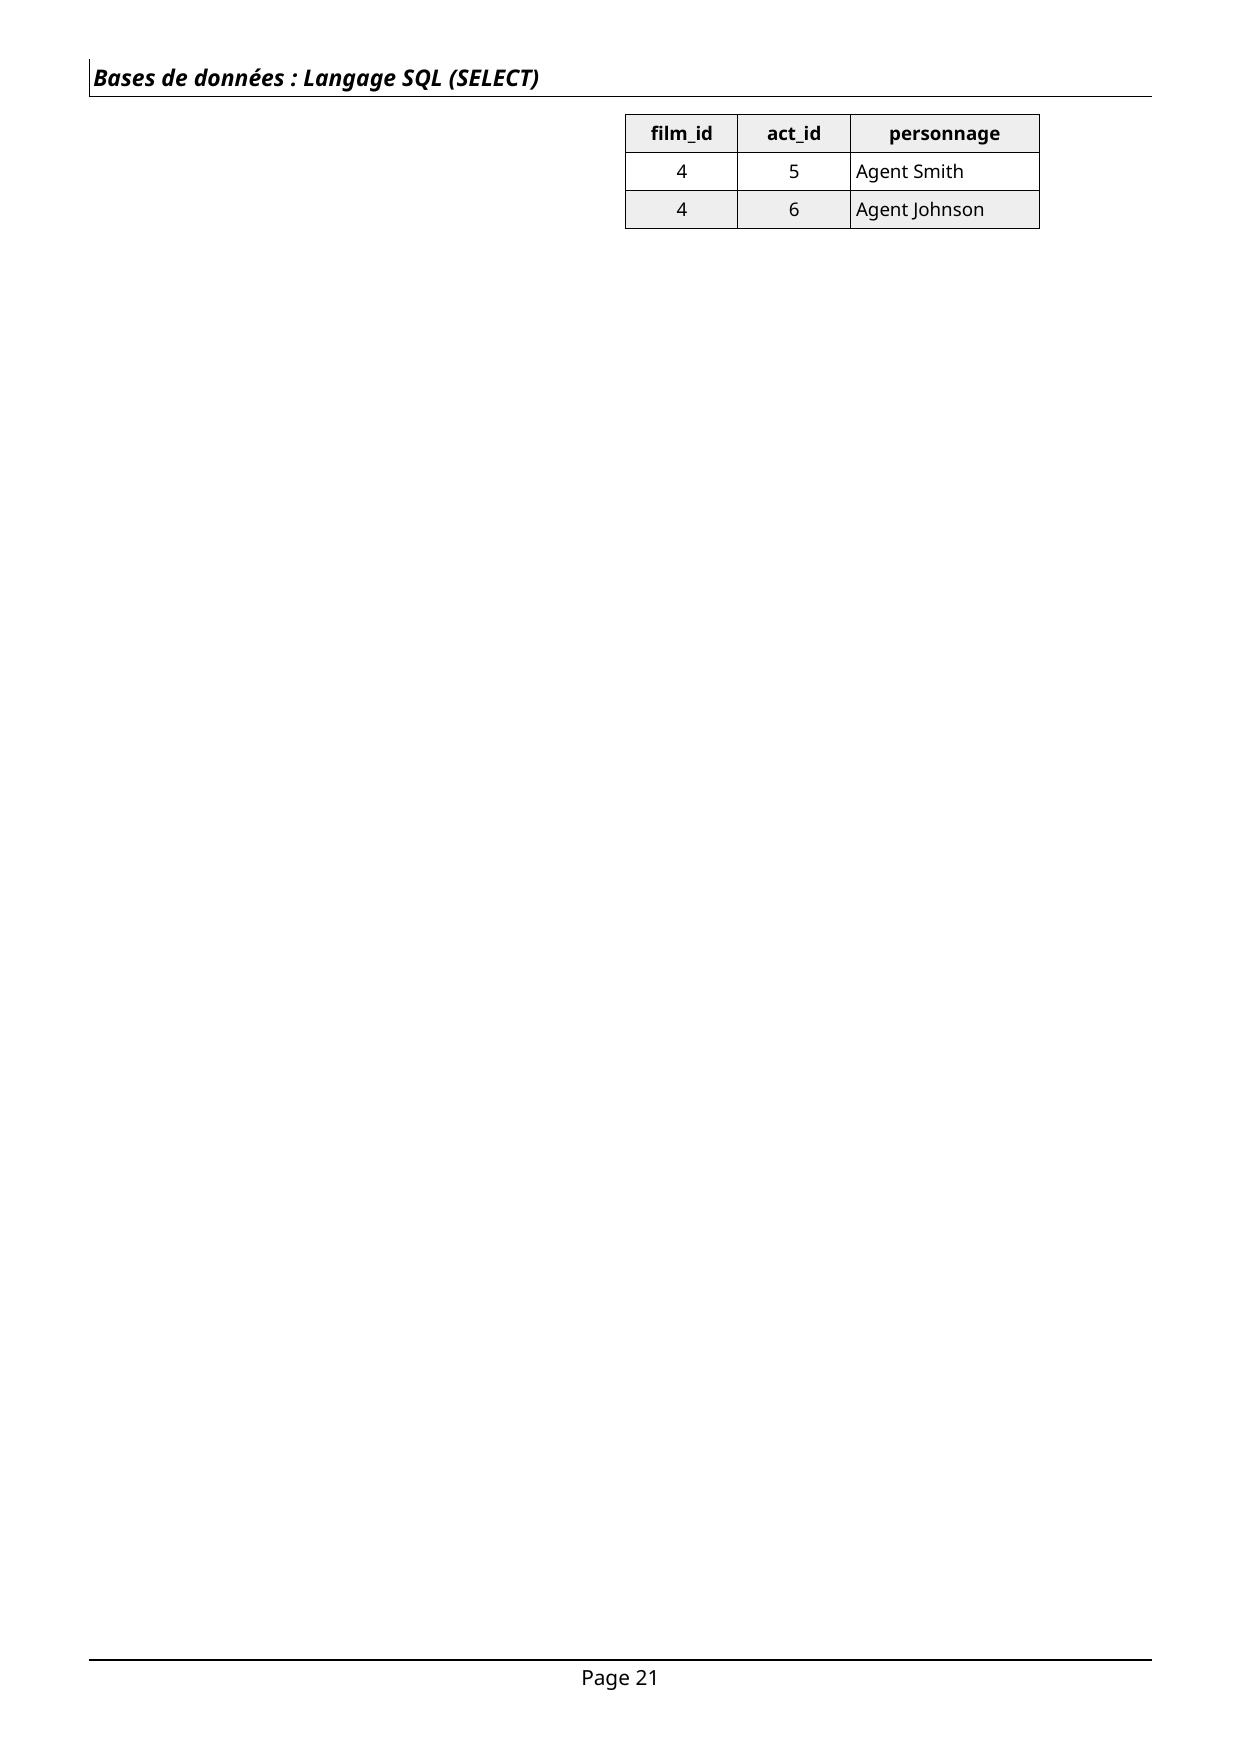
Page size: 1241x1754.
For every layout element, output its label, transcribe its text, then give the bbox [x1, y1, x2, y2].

table_cell 5 [738, 153, 850, 190]
table_cell 6 [738, 191, 850, 228]
table_header act_id [738, 115, 850, 152]
table_cell [89, 108, 620, 235]
table_header personnage [851, 115, 1039, 152]
table_cell 4 [626, 153, 737, 190]
table_header film_id [626, 115, 737, 152]
table_cell [620, 108, 1152, 235]
table_cell Agent Johnson [851, 191, 1039, 228]
table_cell 4 [626, 191, 737, 228]
table_cell Agent Smith [851, 153, 1039, 190]
